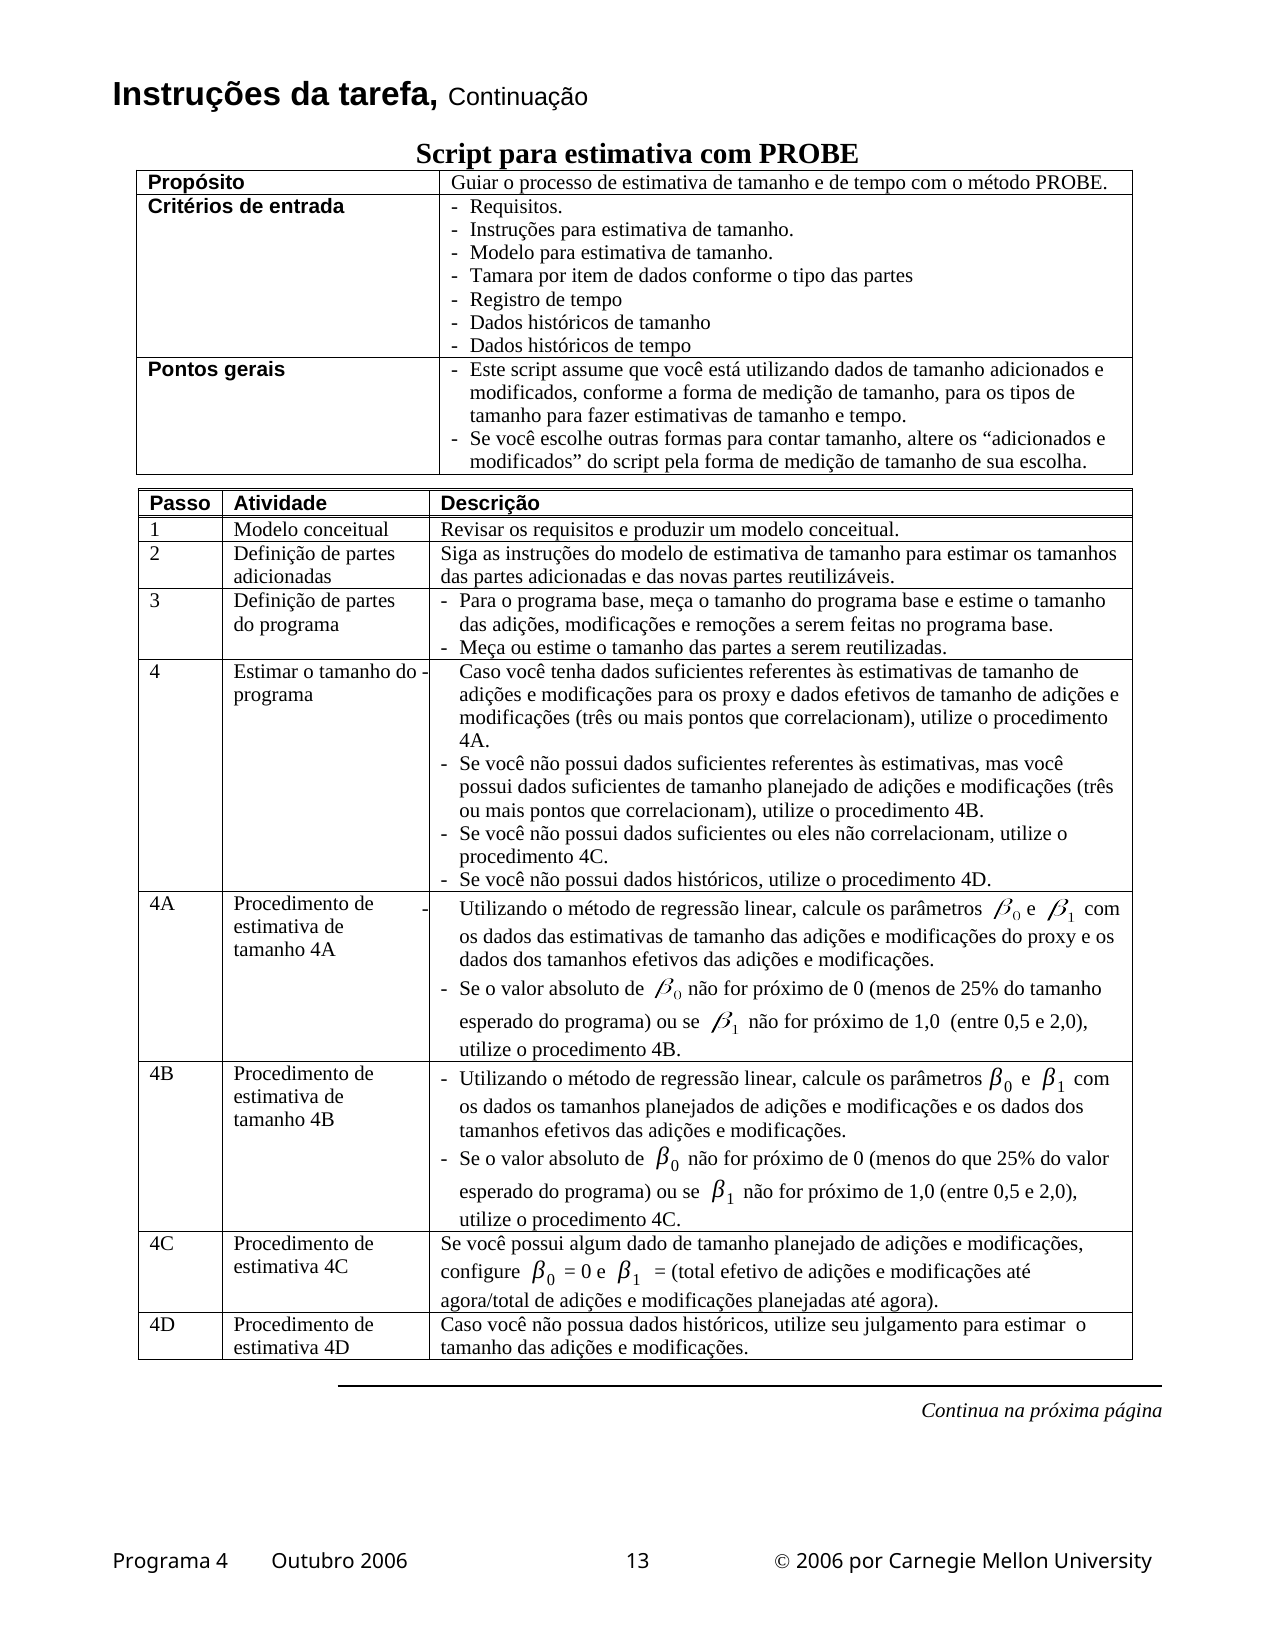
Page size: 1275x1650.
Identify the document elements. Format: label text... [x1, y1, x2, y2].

table_header Guiar o processo de estimativa de tamanho e de tempo com o método PROBE. [440, 171, 1132, 194]
table_cell 4B [139, 1062, 222, 1231]
table_cell Definição de partes adicionadas [223, 542, 429, 588]
table_cell Siga as instruções do modelo de estimativa de tamanho para estimar os tamanhos das partes adicionadas e das novas partes reutilizáveis. [430, 542, 1132, 588]
table_header Propósito [137, 171, 439, 194]
table_cell 4C [139, 1232, 222, 1312]
table_cell 2 [139, 542, 222, 588]
table_cell Requisitos. Instruções para estimativa de tamanho. Modelo para estimativa de tamanho. Tamara por item de dados conforme o tipo das partes Registro de tempo Dados históricos de tamanho Dados históricos de tempo [440, 195, 1132, 357]
text Script para estimativa com PROBE [112, 137, 1162, 169]
table_cell 4D [139, 1313, 222, 1359]
table_cell Revisar os requisitos e produzir um modelo conceitual. [430, 518, 1132, 541]
table_cell Este script assume que você está utilizando dados de tamanho adicionados e modificados, conforme a forma de medição de tamanho, para os tipos de tamanho para fazer estimativas de tamanho e tempo. Se você escolhe outras formas para contar tamanho, altere os “adicionados e modificados” do script pela forma de medição de tamanho de sua escolha. [440, 358, 1132, 473]
table_cell Para o programa base, meça o tamanho do programa base e estime o tamanho das adições, modificações e remoções a serem feitas no programa base. Meça ou estime o tamanho das partes a serem reutilizadas. [430, 589, 1132, 659]
table_cell Modelo conceitual [223, 518, 429, 541]
table_cell Utilizando o método de regressão linear, calcule os parâmetrose com os dados os tamanhos planejados de adições e modificações e os dados dos tamanhos efetivos das adições e modificações. Se o valor absoluto de não for próximo de 0 (menos do que 25% do valor esperado do programa) ou se não for próximo de 1,0 (entre 0,5 e 2,0), utilize o procedimento 4C. [430, 1062, 1132, 1231]
table_header Passo [139, 491, 222, 515]
table_header Descrição [430, 491, 1132, 515]
table_cell Caso você tenha dados suficientes referentes às estimativas de tamanho de adições e modificações para os proxy e dados efetivos de tamanho de adições e modificações (três ou mais pontos que correlacionam), utilize o procedimento 4A. Se você não possui dados suficientes referentes às estimativas, mas você possui dados suficientes de tamanho planejado de adições e modificações (três ou mais pontos que correlacionam), utilize o procedimento 4B. Se você não possui dados suficientes ou eles não correlacionam, utilize o procedimento 4C. Se você não possui dados históricos, utilize o procedimento 4D. [430, 660, 1132, 891]
table_cell Pontos gerais [137, 358, 439, 473]
table_cell Estimar o tamanho do programa [223, 660, 429, 891]
table_header Atividade [223, 491, 429, 515]
table_cell Procedimento de estimativa 4D [223, 1313, 429, 1359]
table_cell 1 [139, 518, 222, 541]
table_cell 4A [139, 892, 222, 1061]
table_cell Critérios de entrada [137, 195, 439, 357]
table_cell Caso você não possua dados históricos, utilize seu julgamento para estimar o tamanho das adições e modificações. [430, 1313, 1132, 1359]
table_cell Procedimento de estimativa 4C [223, 1232, 429, 1312]
table_cell 4 [139, 660, 222, 891]
table_cell Se você possui algum dado de tamanho planejado de adições e modificações, configure = 0 e = (total efetivo de adições e modificações até agora/total de adições e modificações planejadas até agora). [430, 1232, 1132, 1312]
text Continua na próxima página [337, 1386, 1162, 1422]
table_cell Procedimento de estimativa de tamanho 4A [223, 892, 429, 1061]
table_cell Definição de partes do programa [223, 589, 429, 659]
title Instruções da tarefa, Continuação [112, 75, 1162, 112]
table_cell Utilizando o método de regressão linear, calcule os parâmetros e com os dados das estimativas de tamanho das adições e modificações do proxy e os dados dos tamanhos efetivos das adições e modificações. Se o valor absoluto de não for próximo de 0 (menos de 25% do tamanho esperado do programa) ou se não for próximo de 1,0 (entre 0,5 e 2,0), utilize o procedimento 4B. [430, 892, 1132, 1061]
table_cell Procedimento de estimativa de tamanho 4B [223, 1062, 429, 1231]
table_cell 3 [139, 589, 222, 659]
